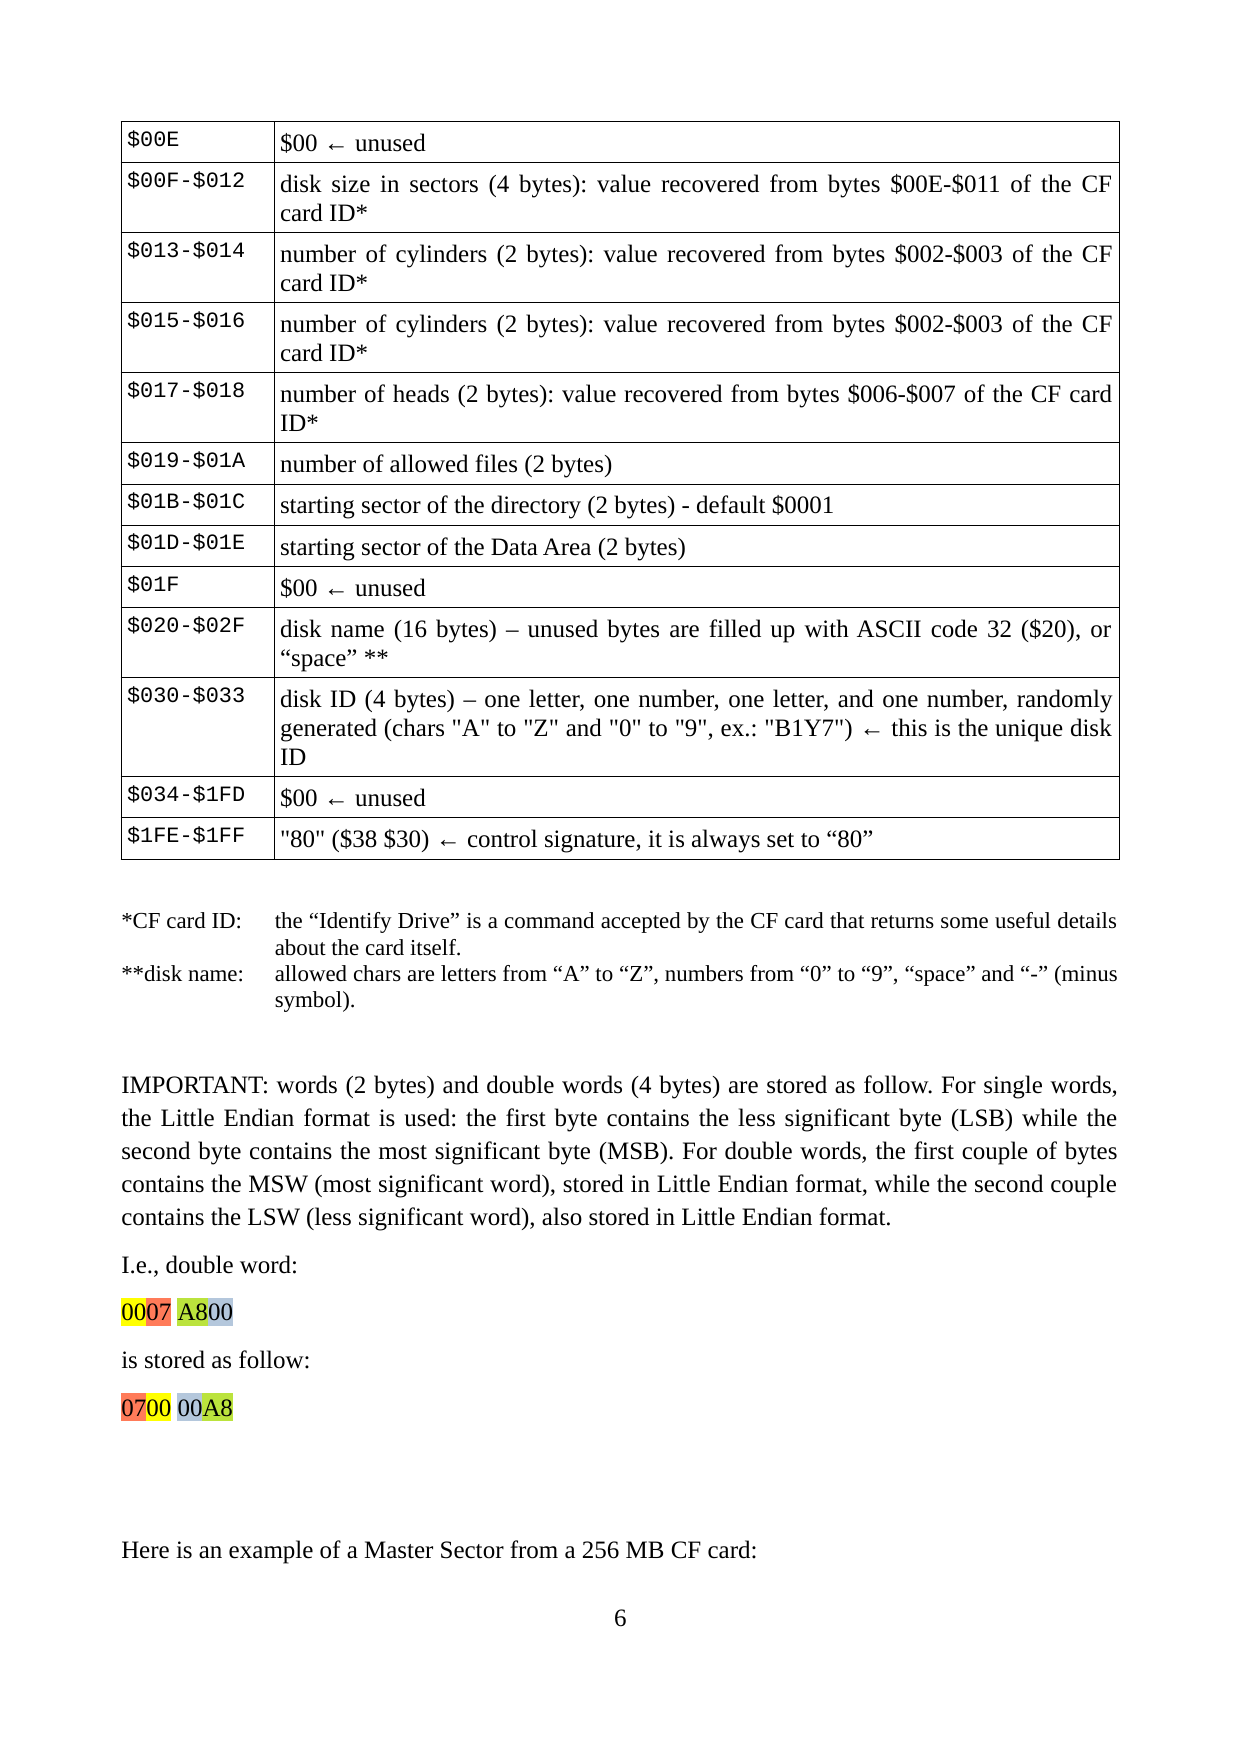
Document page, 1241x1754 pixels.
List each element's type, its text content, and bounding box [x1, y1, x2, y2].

table_cell number of heads (2 bytes): value recovered from bytes $006-$007 of the CF card ID* [275, 373, 1119, 442]
table_cell number of cylinders (2 bytes): value recovered from bytes $002-$003 of the CF card ID* [275, 233, 1119, 302]
table_cell $013-$014 [122, 233, 274, 302]
text *CF card ID: the “Identify Drive” is a command accepted by the CF card that returns some useful details about the card itself. [121, 907, 1119, 960]
table_cell $00 ← unused [275, 567, 1119, 607]
table_cell $01D-$01E [122, 526, 274, 566]
table_cell $1FE-$1FF [122, 818, 274, 858]
table_cell $00 ← unused [275, 122, 1119, 162]
table_cell $019-$01A [122, 443, 274, 483]
table_cell $030-$033 [122, 678, 274, 776]
table_cell $015-$016 [122, 303, 274, 372]
table_cell $01F [122, 567, 274, 607]
table_cell $00 ← unused [275, 777, 1119, 817]
table_cell $00F-$012 [122, 163, 274, 232]
table_cell starting sector of the Data Area (2 bytes) [275, 526, 1119, 566]
table_cell $00E [122, 122, 274, 162]
text IMPORTANT: words (2 bytes) and double words (4 bytes) are stored as follow. For single words, the Little Endian format is used: the first byte contains the less significant byte (LSB) while the second byte contains the most significant byte (MSB). For double words, the first couple of bytes contains the MSW (most significant word), stored in Little Endian format, while the second couple contains the LSW (less significant word), also stored in Little Endian format. [121, 1070, 1119, 1231]
text **disk name: allowed chars are letters from “A” to “Z”, numbers from “0” to “9”, “space” and “-” (minus symbol). [121, 960, 1119, 1013]
text Here is an example of a Master Sector from a 256 MB CF card: [121, 1535, 1119, 1564]
table_cell number of allowed files (2 bytes) [275, 443, 1119, 483]
table_cell disk size in sectors (4 bytes): value recovered from bytes $00E-$011 of the CF card ID* [275, 163, 1119, 232]
table_cell starting sector of the directory (2 bytes) - default $0001 [275, 485, 1119, 525]
text 0700 00A8 [121, 1393, 1119, 1421]
table_cell number of cylinders (2 bytes): value recovered from bytes $002-$003 of the CF card ID* [275, 303, 1119, 372]
table_cell disk name (16 bytes) – unused bytes are filled up with ASCII code 32 ($20), or “space” ** [275, 608, 1119, 677]
table_cell $034-$1FD [122, 777, 274, 817]
table_cell $01B-$01C [122, 485, 274, 525]
text I.e., double word: [121, 1250, 1119, 1278]
table_cell $020-$02F [122, 608, 274, 677]
text is stored as follow: [121, 1345, 1119, 1374]
table_cell $017-$018 [122, 373, 274, 442]
text 0007 A800 [121, 1297, 1119, 1326]
table_cell disk ID (4 bytes) – one letter, one number, one letter, and one number, randomly generated (chars "A" to "Z" and "0" to "9", ex.: "B1Y7") ← this is the unique disk ID [275, 678, 1119, 776]
table_cell "80" ($38 $30) ← control signature, it is always set to “80” [275, 818, 1119, 858]
